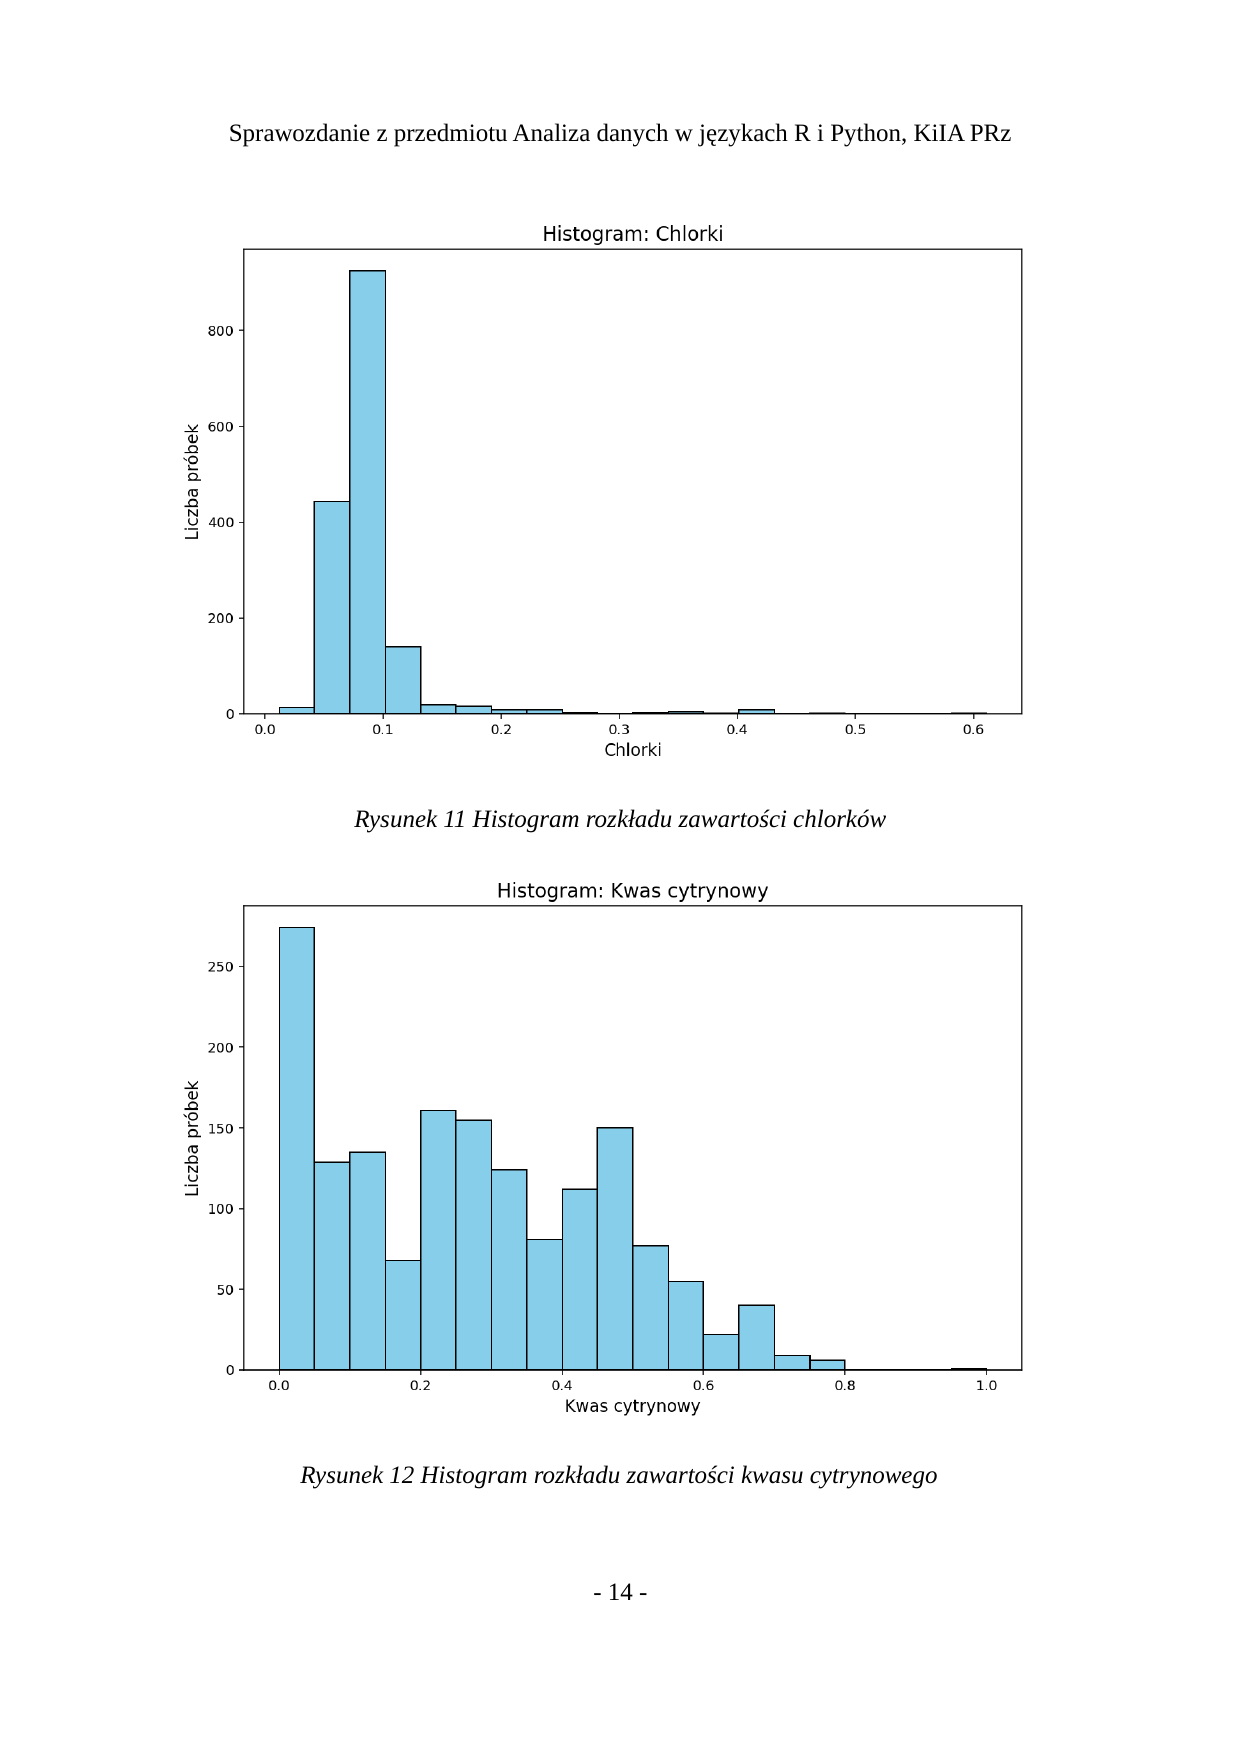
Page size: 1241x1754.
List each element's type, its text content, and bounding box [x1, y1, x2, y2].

text Rysunek 12 Histogram rozkładu zawartości kwasu cytrynowego [118, 1461, 1122, 1489]
text Rysunek 11 Histogram rozkładu zawartości chlorków [118, 804, 1122, 833]
